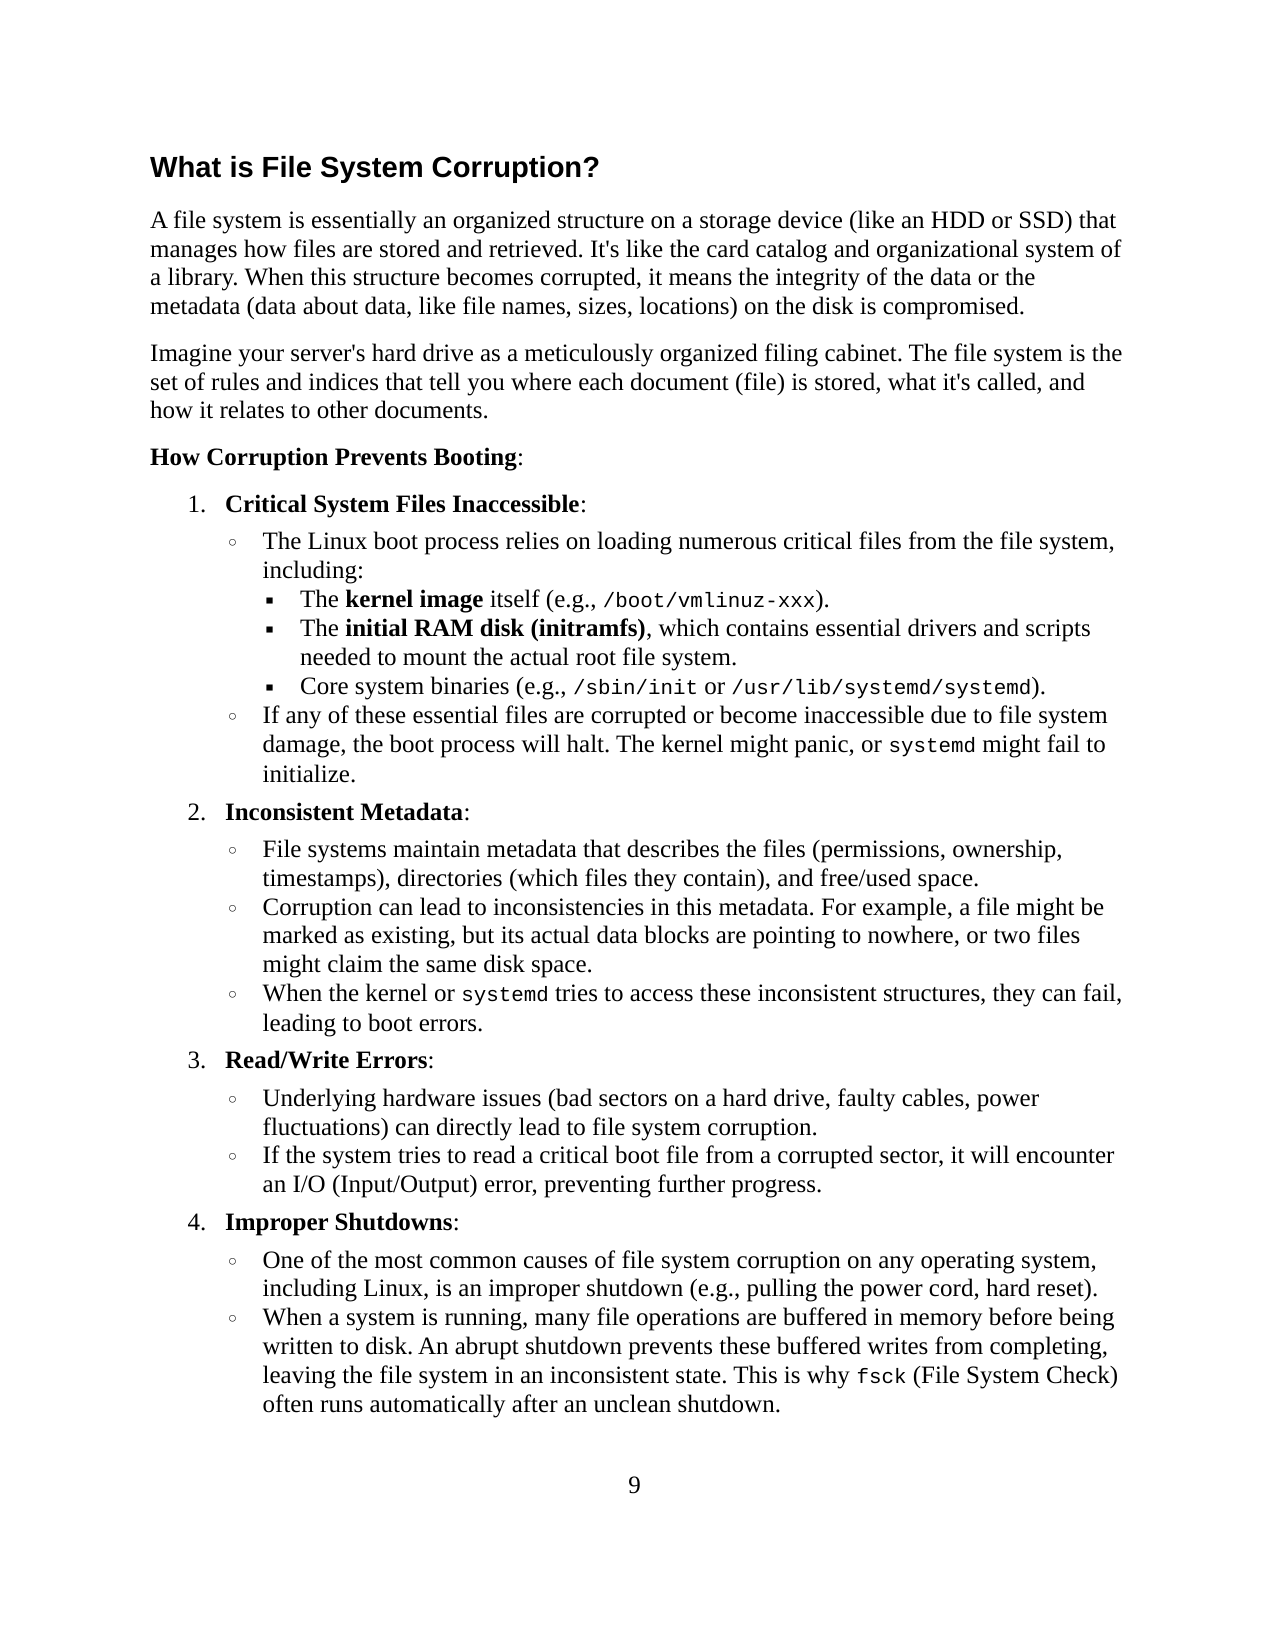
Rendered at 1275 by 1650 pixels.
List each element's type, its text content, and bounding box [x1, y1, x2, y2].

list Core system binaries (e.g., /sbin/init or /usr/lib/systemd/systemd). [262, 671, 1125, 701]
text A file system is essentially an organized structure on a storage device (like an HDD or SSD) that manages how files are stored and retrieved. It's like the card catalog and organizational system of a library. When this structure becomes corrupted, it means the integrity of the data or the metadata (data about data, like file names, sizes, locations) on the disk is compromised. [150, 205, 1125, 320]
list Underlying hardware issues (bad sectors on a hard drive, faulty cables, power fluctuations) can directly lead to file system corruption. [225, 1083, 1125, 1141]
list The Linux boot process relies on loading numerous critical files from the file system, including: [225, 526, 1125, 584]
list One of the most common causes of file system corruption on any operating system, including Linux, is an improper shutdown (e.g., pulling the power cord, hard reset). [225, 1245, 1125, 1302]
list The initial RAM disk (initramfs), which contains essential drivers and scripts needed to mount the actual root file system. [262, 613, 1125, 671]
list When a system is running, many file operations are buffered in memory before being written to disk. An abrupt shutdown prevents these buffered writes from completing, leaving the file system in an inconsistent state. This is why fsck (File System Check) often runs automatically after an unclean shutdown. [225, 1302, 1125, 1418]
list Corruption can lead to inconsistencies in this metadata. For example, a file might be marked as existing, but its actual data blocks are pointing to nowhere, or two files might claim the same disk space. [225, 892, 1125, 978]
list Improper Shutdowns: [187, 1207, 1125, 1236]
text Imagine your server's hard drive as a meticulously organized filing cabinet. The file system is the set of rules and indices that tell you where each document (file) is stored, what it's called, and how it relates to other documents. [150, 338, 1125, 424]
text How Corruption Prevents Booting: [150, 442, 1125, 471]
list Read/Write Errors: [187, 1045, 1125, 1074]
list File systems maintain metadata that describes the files (permissions, ownership, timestamps), directories (which files they contain), and free/used space. [225, 834, 1125, 892]
subtitle What is File System Corruption? [150, 150, 1125, 183]
list Critical System Files Inaccessible: [187, 489, 1125, 517]
list When the kernel or systemd tries to access these inconsistent structures, they can fail, leading to boot errors. [225, 978, 1125, 1036]
list The kernel image itself (e.g., /boot/vmlinuz-xxx). [262, 584, 1125, 613]
list If the system tries to read a critical boot file from a corrupted sector, it will encounter an I/O (Input/Output) error, preventing further progress. [225, 1141, 1125, 1198]
list Inconsistent Metadata: [187, 797, 1125, 825]
list If any of these essential files are corrupted or become inaccessible due to file system damage, the boot process will halt. The kernel might panic, or systemd might fail to initialize. [225, 701, 1125, 788]
